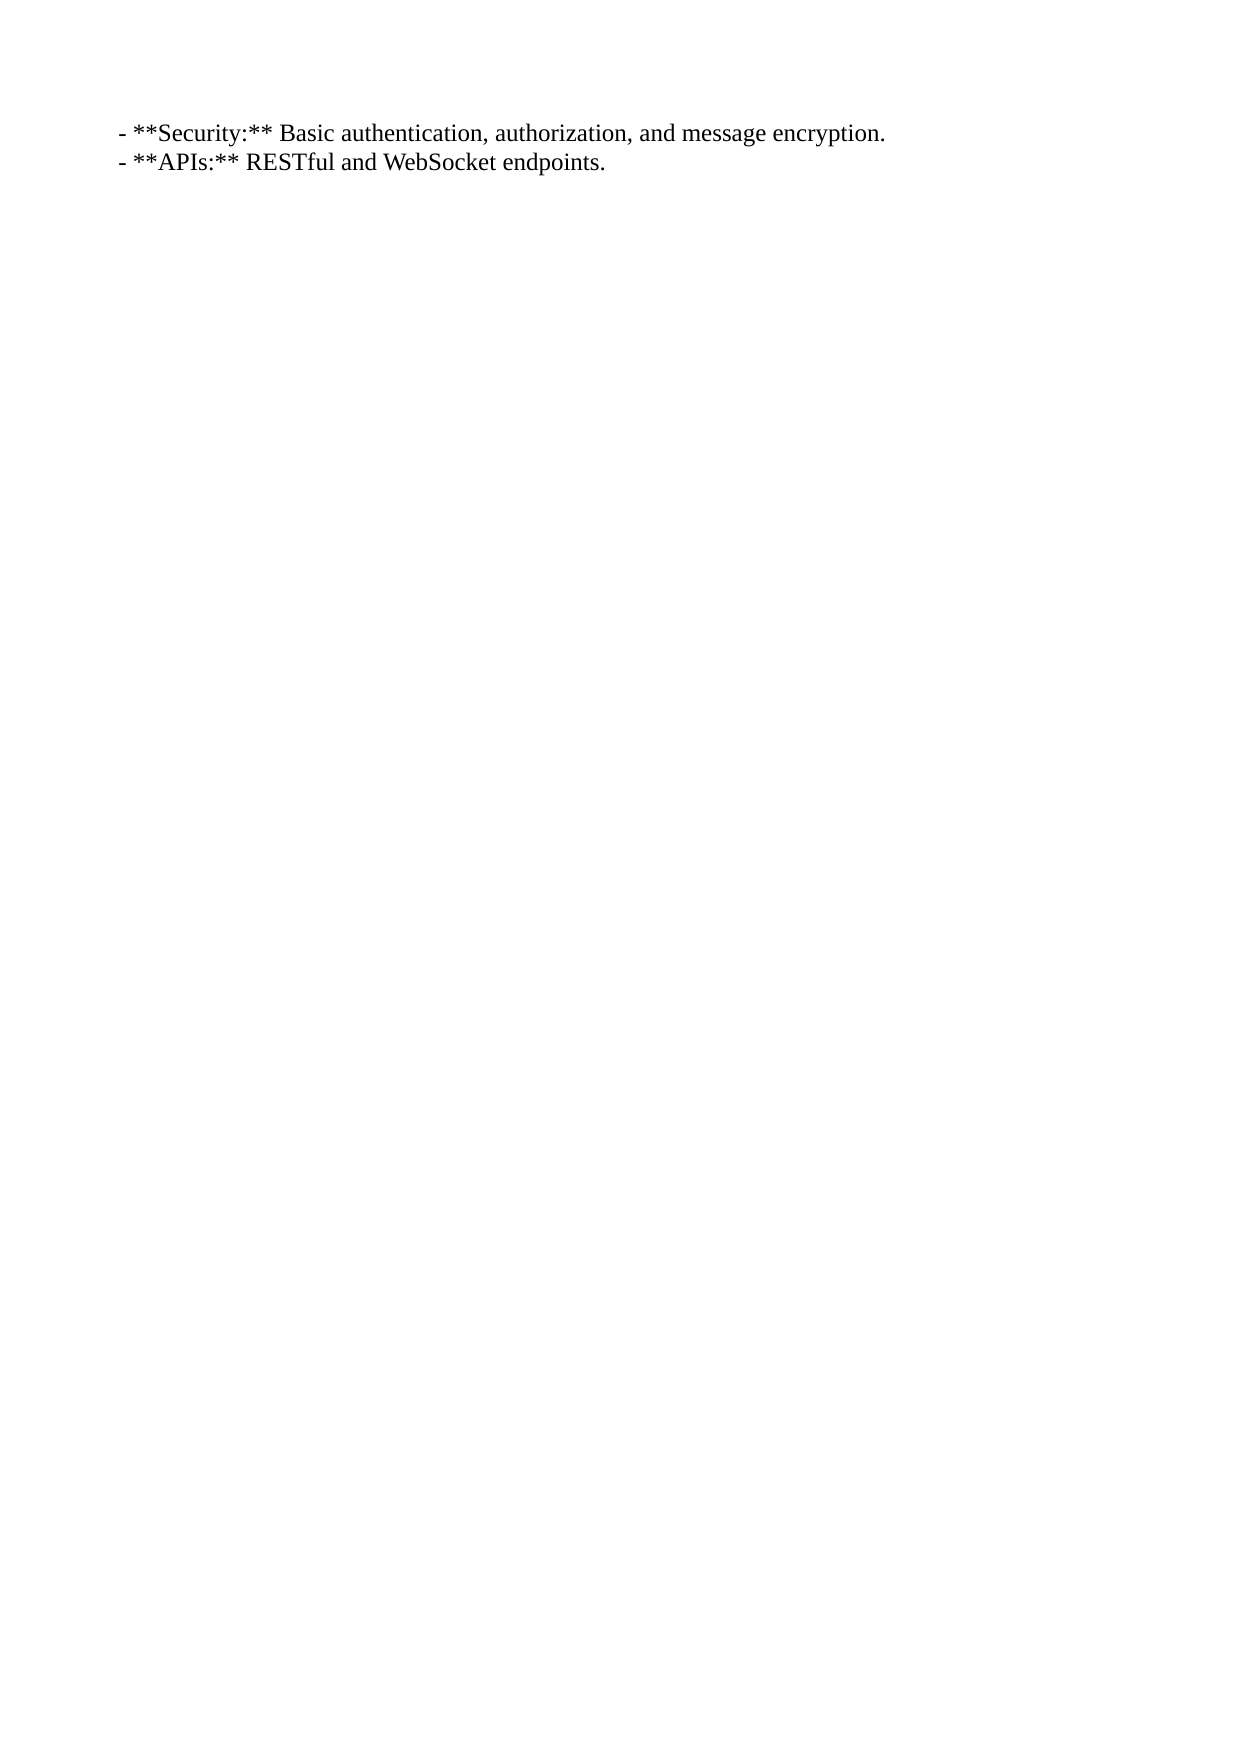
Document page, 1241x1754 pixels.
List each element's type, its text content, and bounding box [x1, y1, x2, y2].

text - **Security:** Basic authentication, authorization, and message encryption. [118, 118, 1122, 147]
text - **APIs:** RESTful and WebSocket endpoints. [118, 147, 1122, 176]
